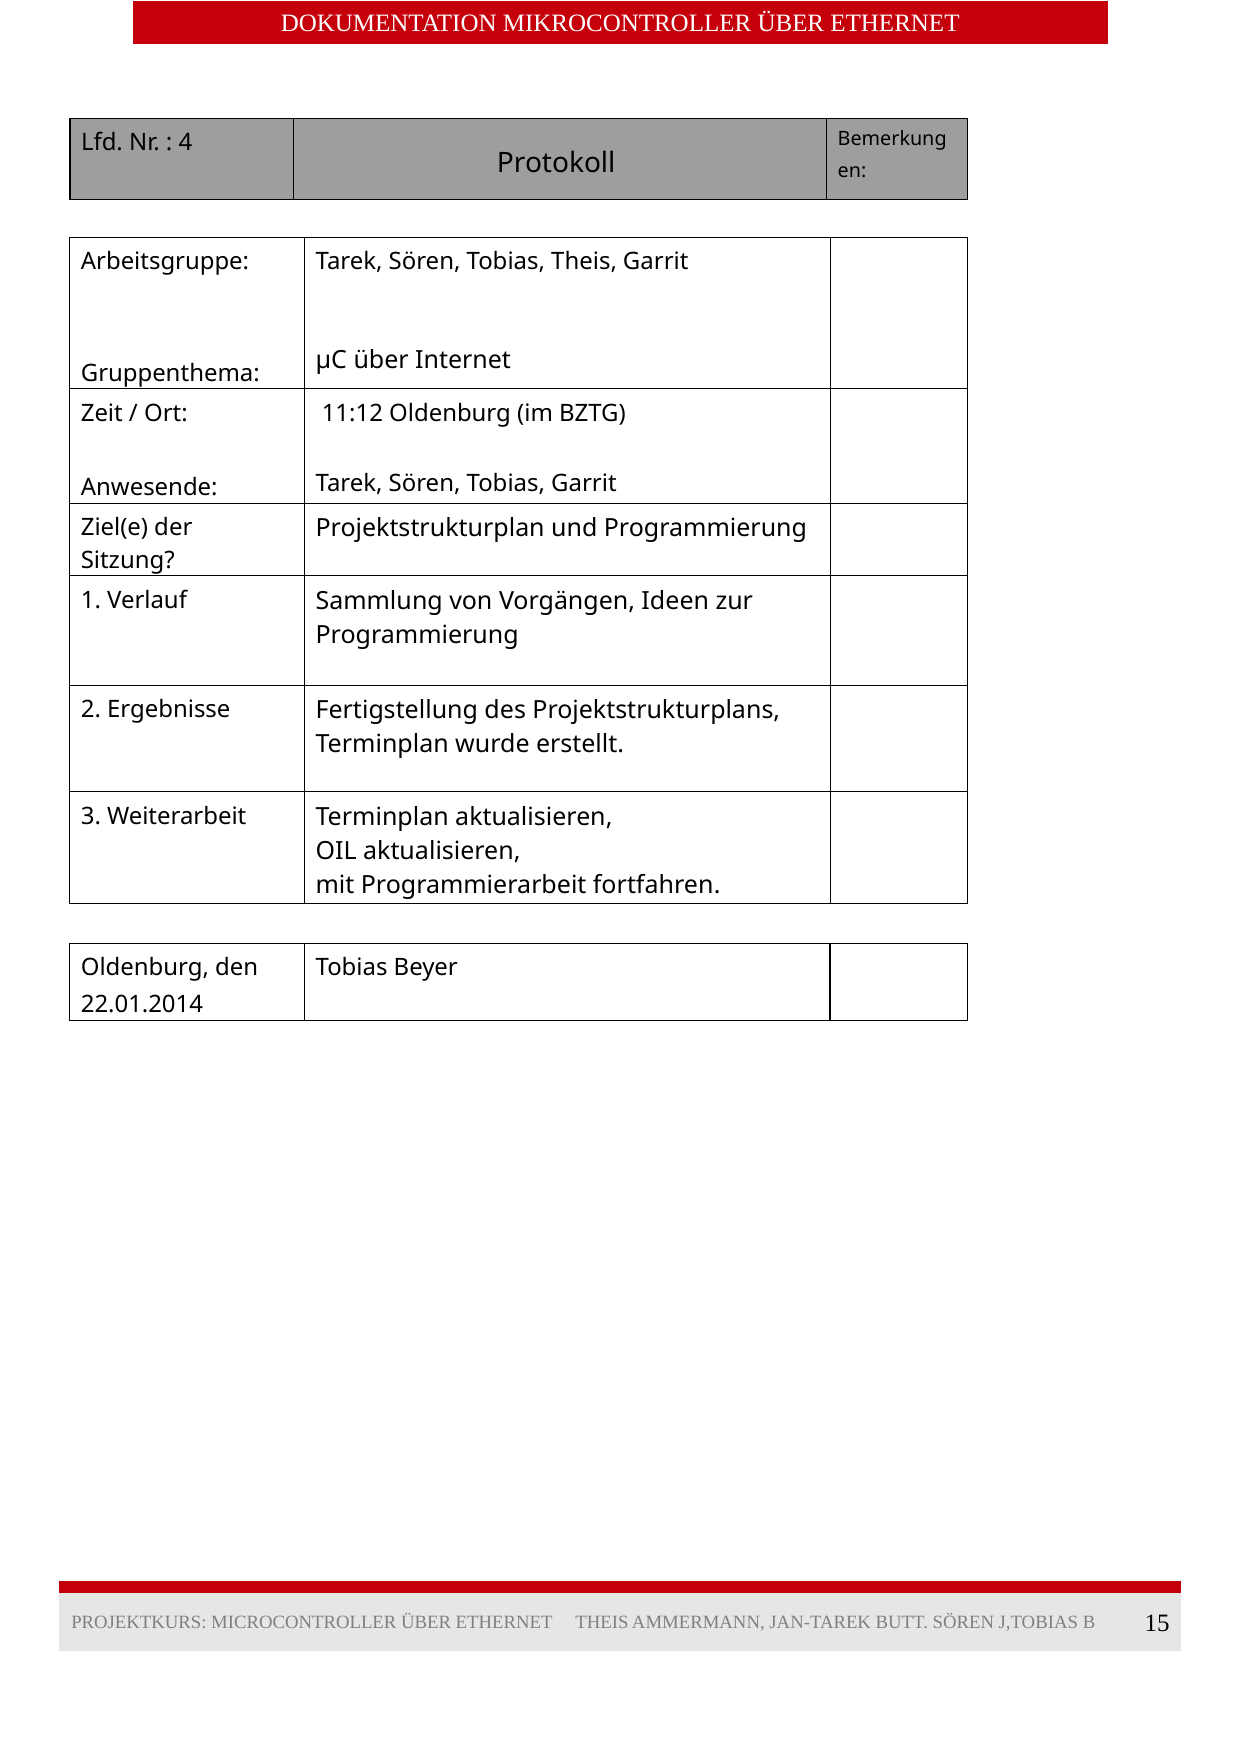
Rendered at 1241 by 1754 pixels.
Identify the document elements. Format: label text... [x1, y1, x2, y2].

table_cell [831, 686, 967, 791]
table_cell Zeit / Ort: Anwesende: [70, 389, 304, 503]
table_cell Fertigstellung des Projektstrukturplans, Terminplan wurde erstellt. [305, 686, 830, 791]
table_cell Projektstrukturplan und Programmierung [305, 504, 830, 575]
table_cell 2. Ergebnisse [70, 686, 304, 791]
table_header Bemerkungen: [827, 119, 967, 199]
table_header Tarek, Sören, Tobias, Theis, Garrit µC über Internet [305, 238, 830, 388]
table_cell [831, 389, 967, 503]
table_cell 3. Weiterarbeit [70, 792, 304, 902]
table_header Protokoll [294, 119, 826, 199]
table_header Oldenburg, den 22.01.2014 [70, 944, 304, 1019]
table_header Arbeitsgruppe: Gruppenthema: [70, 238, 304, 388]
table_header [831, 944, 967, 1019]
table_cell 11:12 Oldenburg (im BZTG) Tarek, Sören, Tobias, Garrit [305, 389, 830, 503]
table_cell 1. Verlauf [70, 576, 304, 685]
table_header Tobias Beyer [305, 944, 829, 1019]
table_header Lfd. Nr. : 4 [71, 119, 293, 199]
table_cell [831, 504, 967, 575]
table_cell [831, 576, 967, 685]
table_cell [831, 792, 967, 902]
table_cell Ziel(e) der Sitzung? [70, 504, 304, 575]
table_header [831, 238, 967, 388]
table_cell Terminplan aktualisieren, OIL aktualisieren, mit Programmierarbeit fortfahren. [305, 792, 830, 902]
table_cell Sammlung von Vorgängen, Ideen zur Programmierung [305, 576, 830, 685]
